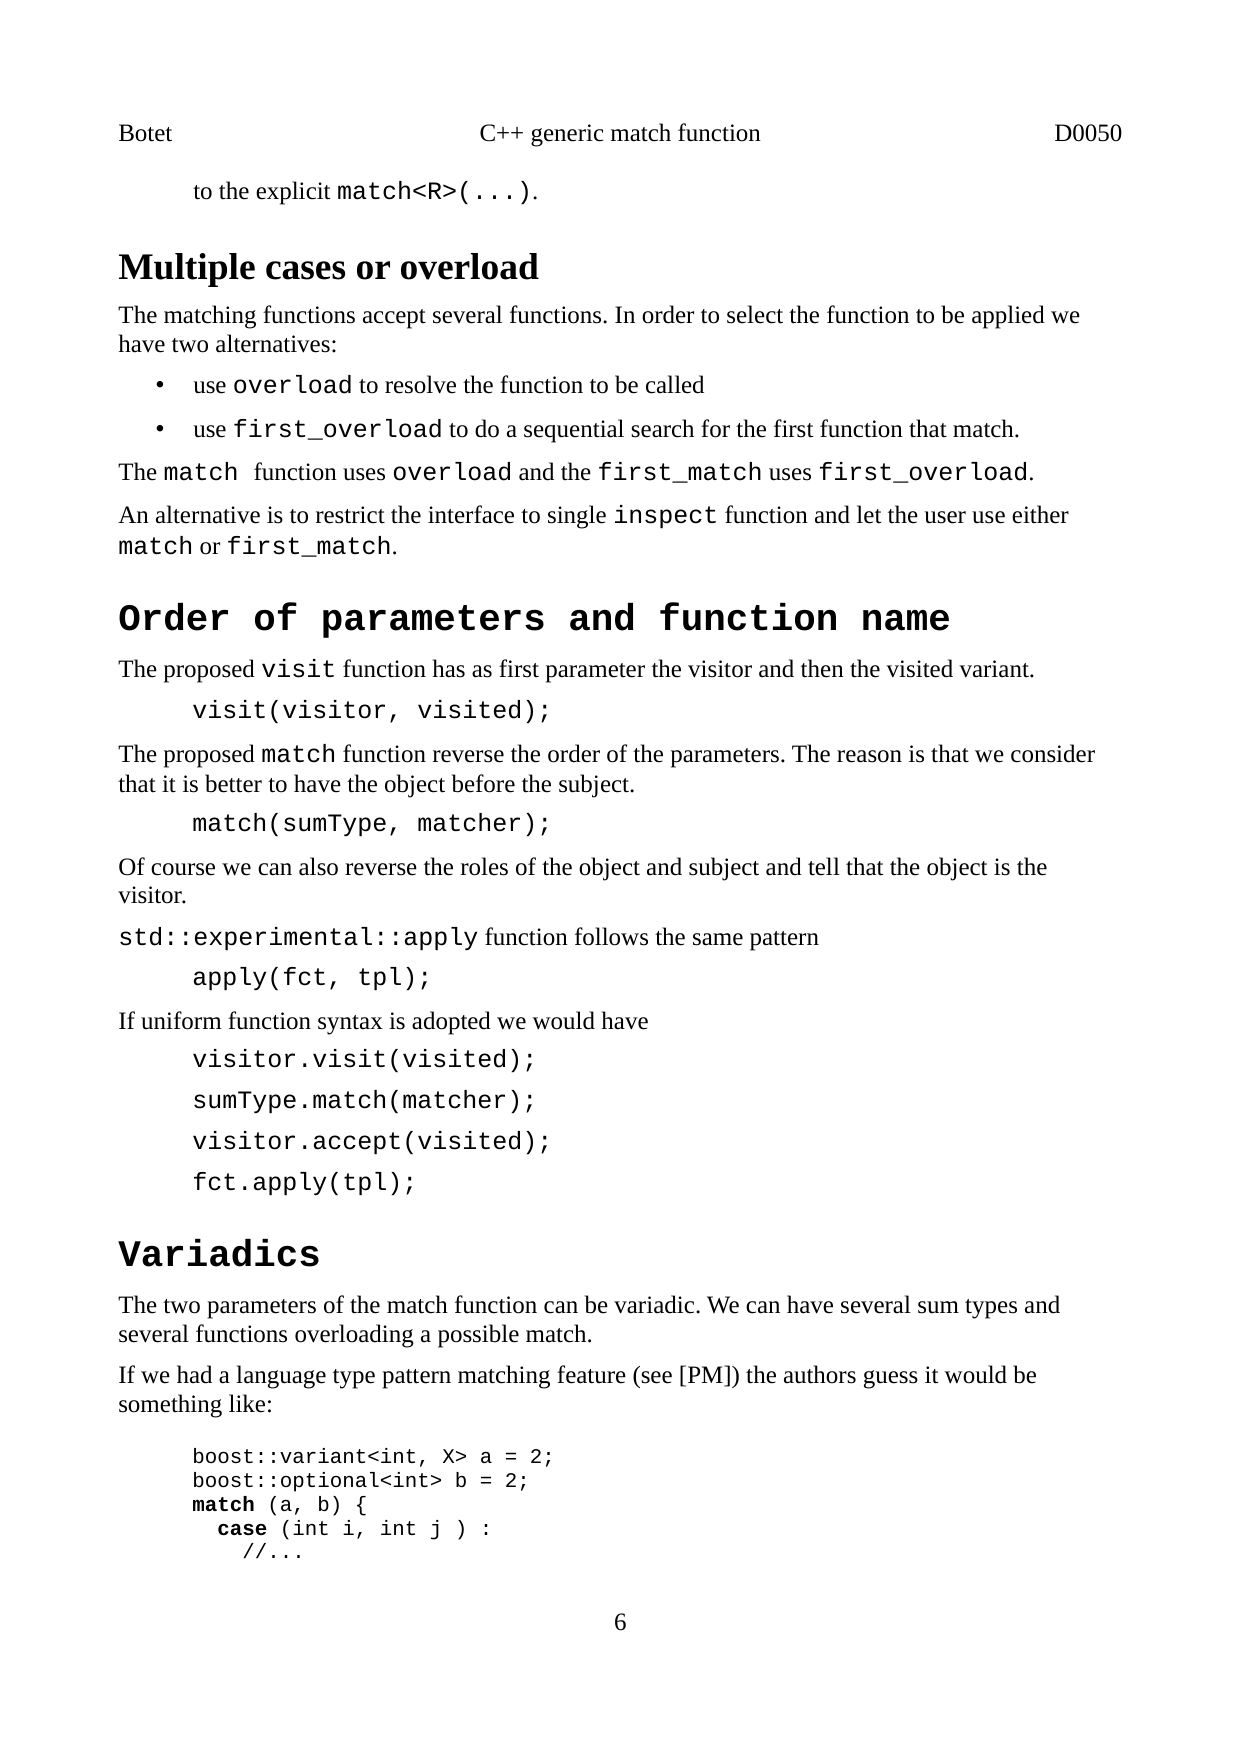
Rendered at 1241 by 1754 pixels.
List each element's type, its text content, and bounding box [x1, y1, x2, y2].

text case (int i, int j ) : [192, 1517, 1122, 1541]
text visit(visitor, visited); [192, 698, 1122, 726]
text apply(fct, tpl); [192, 965, 1122, 993]
text match(sumType, matcher); [192, 811, 1122, 839]
text //... [192, 1541, 1122, 1565]
list to the explicit match<R>(...). [156, 176, 1122, 207]
list use first_overload to do a sequential search for the first function that match. [156, 414, 1122, 444]
text The match function uses overload and the first_match uses first_overload. [118, 457, 1122, 488]
subtitle Multiple cases or overload [118, 245, 1122, 288]
list use overload to resolve the function to be called [156, 370, 1122, 401]
text visitor.accept(visited); [192, 1129, 1122, 1157]
text boost::variant<int, X> a = 2; [192, 1447, 1122, 1470]
text Of course we can also reverse the roles of the object and subject and tell that the object is the visitor. [118, 852, 1122, 909]
subtitle Order of parameters and function name [118, 599, 1122, 642]
text The proposed match function reverse the order of the parameters. The reason is that we consider that it is better to have the object before the subject. [118, 739, 1122, 798]
text boost::optional<int> b = 2; [192, 1470, 1122, 1494]
subtitle Variadics [118, 1235, 1122, 1278]
text An alternative is to restrict the interface to single inspect function and let the user use either match or first_match. [118, 500, 1122, 562]
text If uniform function syntax is adopted we would have [118, 1006, 1122, 1034]
text The two parameters of the match function can be variadic. We can have several sum types and several functions overloading a possible match. [118, 1290, 1122, 1348]
text The matching functions accept several functions. In order to select the function to be applied we have two alternatives: [118, 300, 1122, 358]
text match (a, b) { [192, 1494, 1122, 1517]
text The proposed visit function has as first parameter the visitor and then the visited variant. [118, 654, 1122, 685]
text If we had a language type pattern matching feature (see [PM]) the authors guess it would be something like: [118, 1360, 1122, 1418]
text visitor.visit(visited); [192, 1047, 1122, 1075]
text std::experimental::apply function follows the same pattern [118, 922, 1122, 952]
text sumType.match(matcher); [192, 1088, 1122, 1116]
text fct.apply(tpl); [192, 1169, 1122, 1198]
